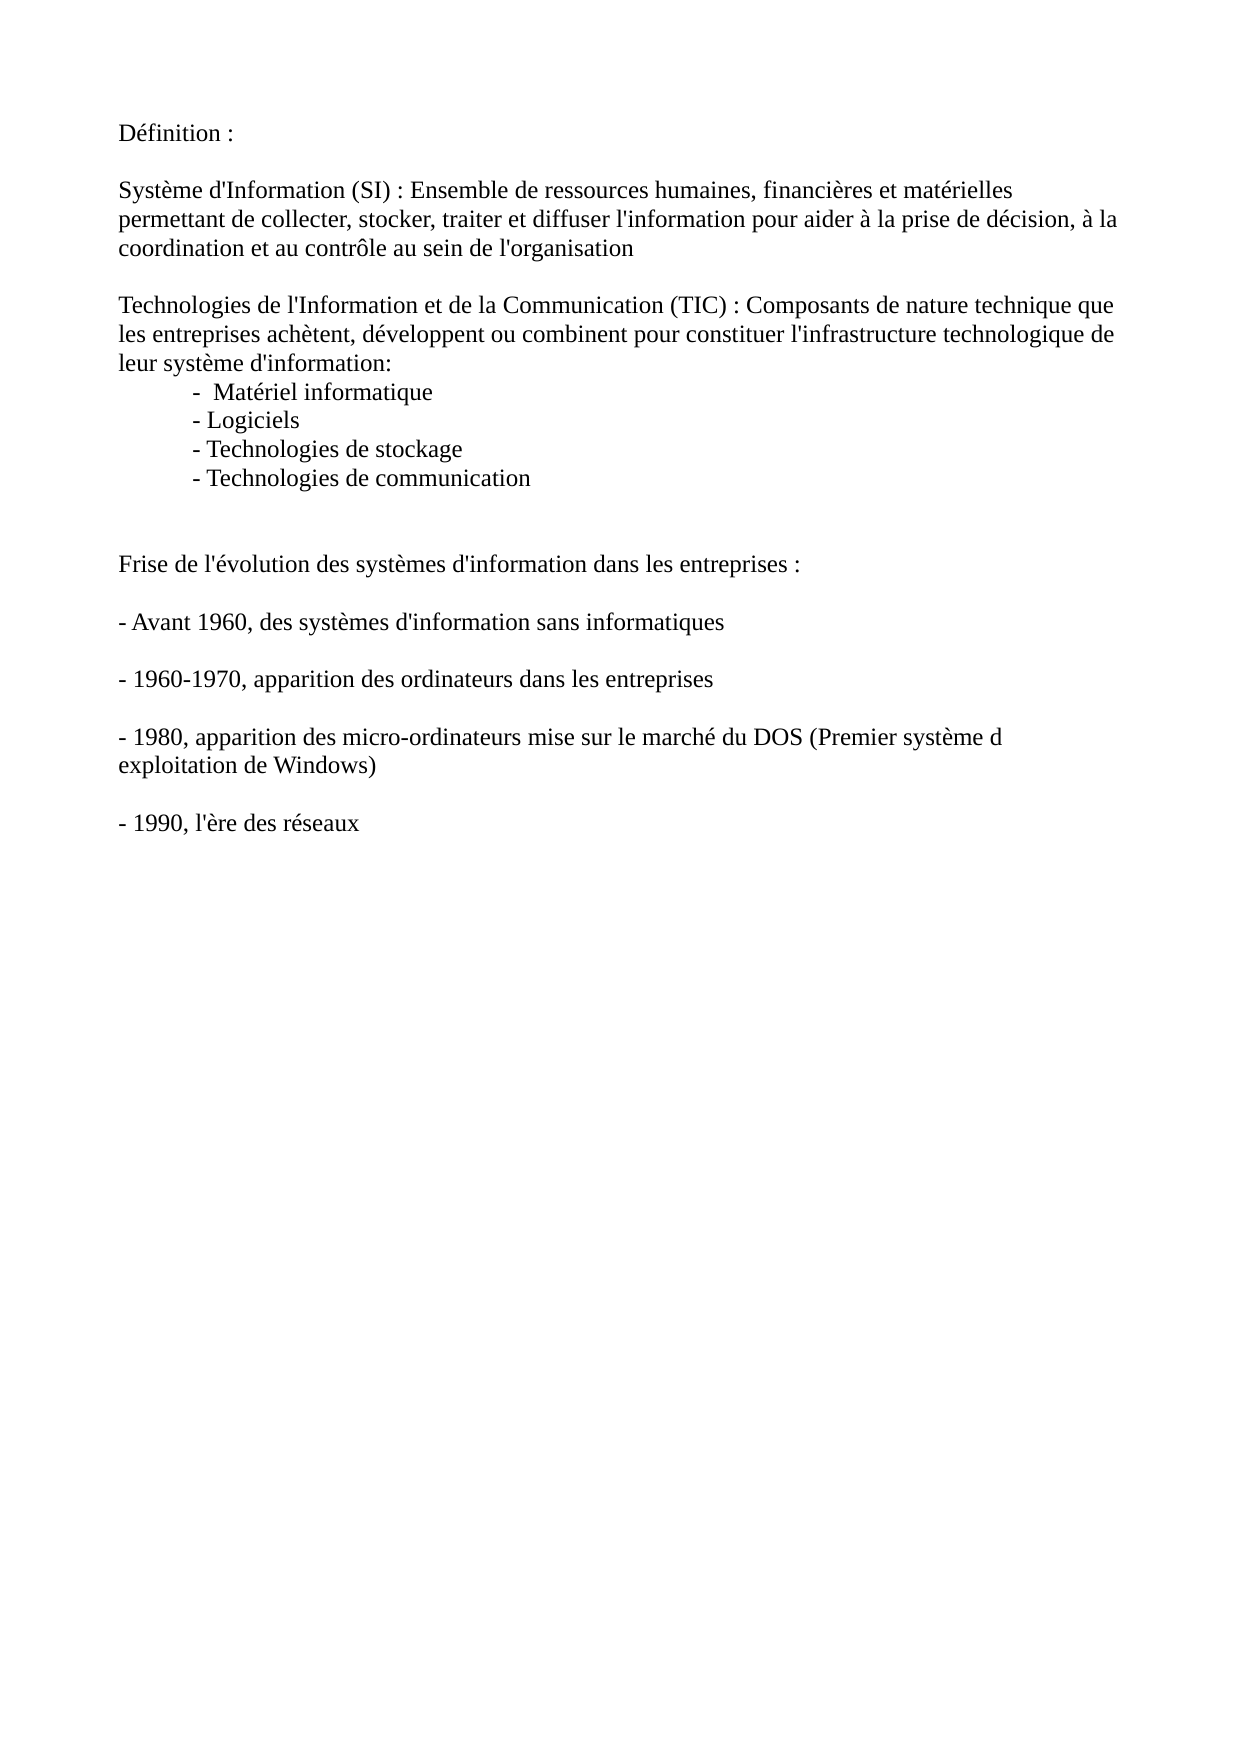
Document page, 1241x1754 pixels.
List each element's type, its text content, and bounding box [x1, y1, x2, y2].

text Technologies de l'Information et de la Communication (TIC) : Composants de nature technique que les entreprises achètent, développent ou combinent pour constituer l'infrastructure technologique de leur système d'information: [118, 291, 1122, 377]
text Frise de l'évolution des systèmes d'information dans les entreprises : [118, 549, 1122, 578]
text - 1960-1970, apparition des ordinateurs dans les entreprises [118, 664, 1122, 693]
text - Matériel informatique [118, 377, 1122, 406]
text - 1980, apparition des micro-ordinateurs mise sur le marché du DOS (Premier système d exploitation de Windows) [118, 722, 1122, 779]
text - Logiciels [118, 406, 1122, 434]
text - 1990, l'ère des réseaux [118, 808, 1122, 837]
text Définition : [118, 118, 1122, 147]
text - Technologies de communication [118, 463, 1122, 492]
text - Avant 1960, des systèmes d'information sans informatiques [118, 607, 1122, 636]
text Système d'Information (SI) : Ensemble de ressources humaines, financières et matérielles permettant de collecter, stocker, traiter et diffuser l'information pour aider à la prise de décision, à la coordination et au contrôle au sein de l'organisation [118, 176, 1122, 262]
text - Technologies de stockage [118, 434, 1122, 463]
